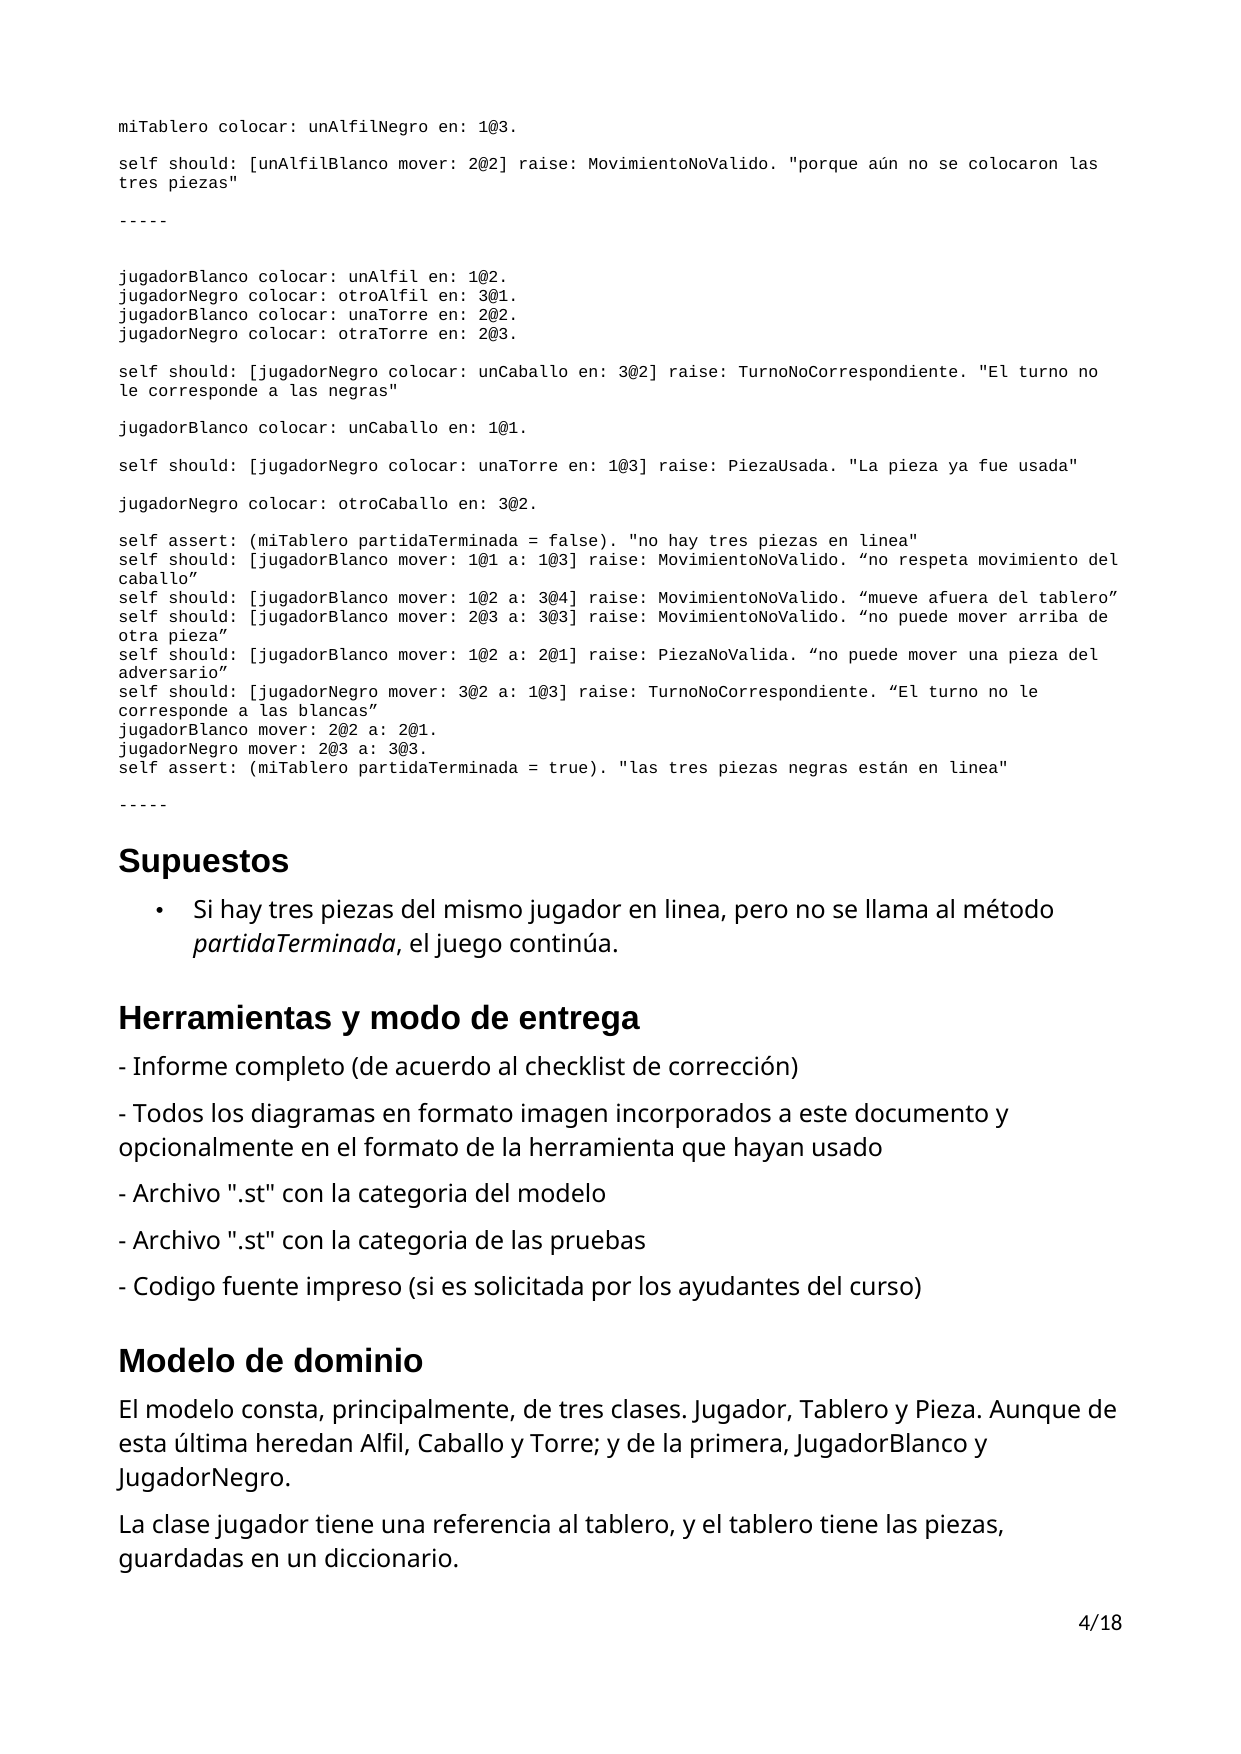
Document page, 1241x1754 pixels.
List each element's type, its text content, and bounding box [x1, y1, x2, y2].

text ----- [118, 212, 1122, 250]
text self should: [unAlfilBlanco mover: 2@2] raise: MovimientoNoValido. "porque aún no se colocaron las tres piezas" [118, 156, 1122, 193]
text - Archivo ".st" con la categoria de las pruebas [118, 1222, 1122, 1256]
text jugadorBlanco colocar: unAlfil en: 1@2. jugadorNegro colocar: otroAlfil en: 3@1. jugadorBlanco colocar: unaTorre en: 2@2. jugadorNegro colocar: otraTorre en: 2@3. self should: [jugadorNegro colocar: unCaballo en: 3@2] raise: TurnoNoCorrespondiente. "El turno no le corresponde a las negras" jugadorBlanco colocar: unCaballo en: 1@1. self should: [jugadorNegro colocar: unaTorre en: 1@3] raise: PiezaUsada. "La pieza ya fue usada" jugadorNegro colocar: otroCaballo en: 3@2. [118, 269, 1122, 514]
text miTablero colocar: unAlfilNegro en: 1@3. [118, 118, 1122, 137]
text ----- [118, 797, 1122, 816]
text - Codigo fuente impreso (si es solicitada por los ayudantes del curso) [118, 1269, 1122, 1303]
list Si hay tres piezas del mismo jugador en linea, pero no se llama al método partidaTerminada, el juego continúa. [156, 892, 1122, 960]
text La clase jugador tiene una referencia al tablero, y el tablero tiene las piezas, guardadas en un diccionario. [118, 1506, 1122, 1574]
text self assert: (miTablero partidaTerminada = false). "no hay tres piezas en linea" [118, 514, 1122, 552]
subtitle Herramientas y modo de entrega [118, 997, 1122, 1036]
text - Todos los diagramas en formato imagen incorporados a este documento y opcionalmente en el formato de la herramienta que hayan usado [118, 1095, 1122, 1163]
text - Archivo ".st" con la categoria del modelo [118, 1176, 1122, 1210]
text - Informe completo (de acuerdo al checklist de corrección) [118, 1049, 1122, 1083]
text self should: [jugadorBlanco mover: 1@1 a: 1@3] raise: MovimientoNoValido. “no respeta movimiento del caballo” self should: [jugadorBlanco mover: 1@2 a: 3@4] raise: MovimientoNoValido. “mueve afuera del tablero” self should: [jugadorBlanco mover: 2@3 a: 3@3] raise: MovimientoNoValido. “no puede mover arriba de otra pieza” self should: [jugadorBlanco mover: 1@2 a: 2@1] raise: PiezaNoValida. “no puede mover una pieza del adversario” self should: [jugadorNegro mover: 3@2 a: 1@3] raise: TurnoNoCorrespondiente. “El turno no le corresponde a las blancas” jugadorBlanco mover: 2@2 a: 2@1. jugadorNegro mover: 2@3 a: 3@3. self assert: (miTablero partidaTerminada = true). "las tres piezas negras están en linea" [118, 552, 1122, 797]
subtitle Modelo de dominio [118, 1341, 1122, 1379]
text El modelo consta, principalmente, de tres clases. Jugador, Tablero y Pieza. Aunque de esta última heredan Alfil, Caballo y Torre; y de la primera, JugadorBlanco y JugadorNegro. [118, 1392, 1122, 1494]
subtitle Supuestos [118, 841, 1122, 879]
